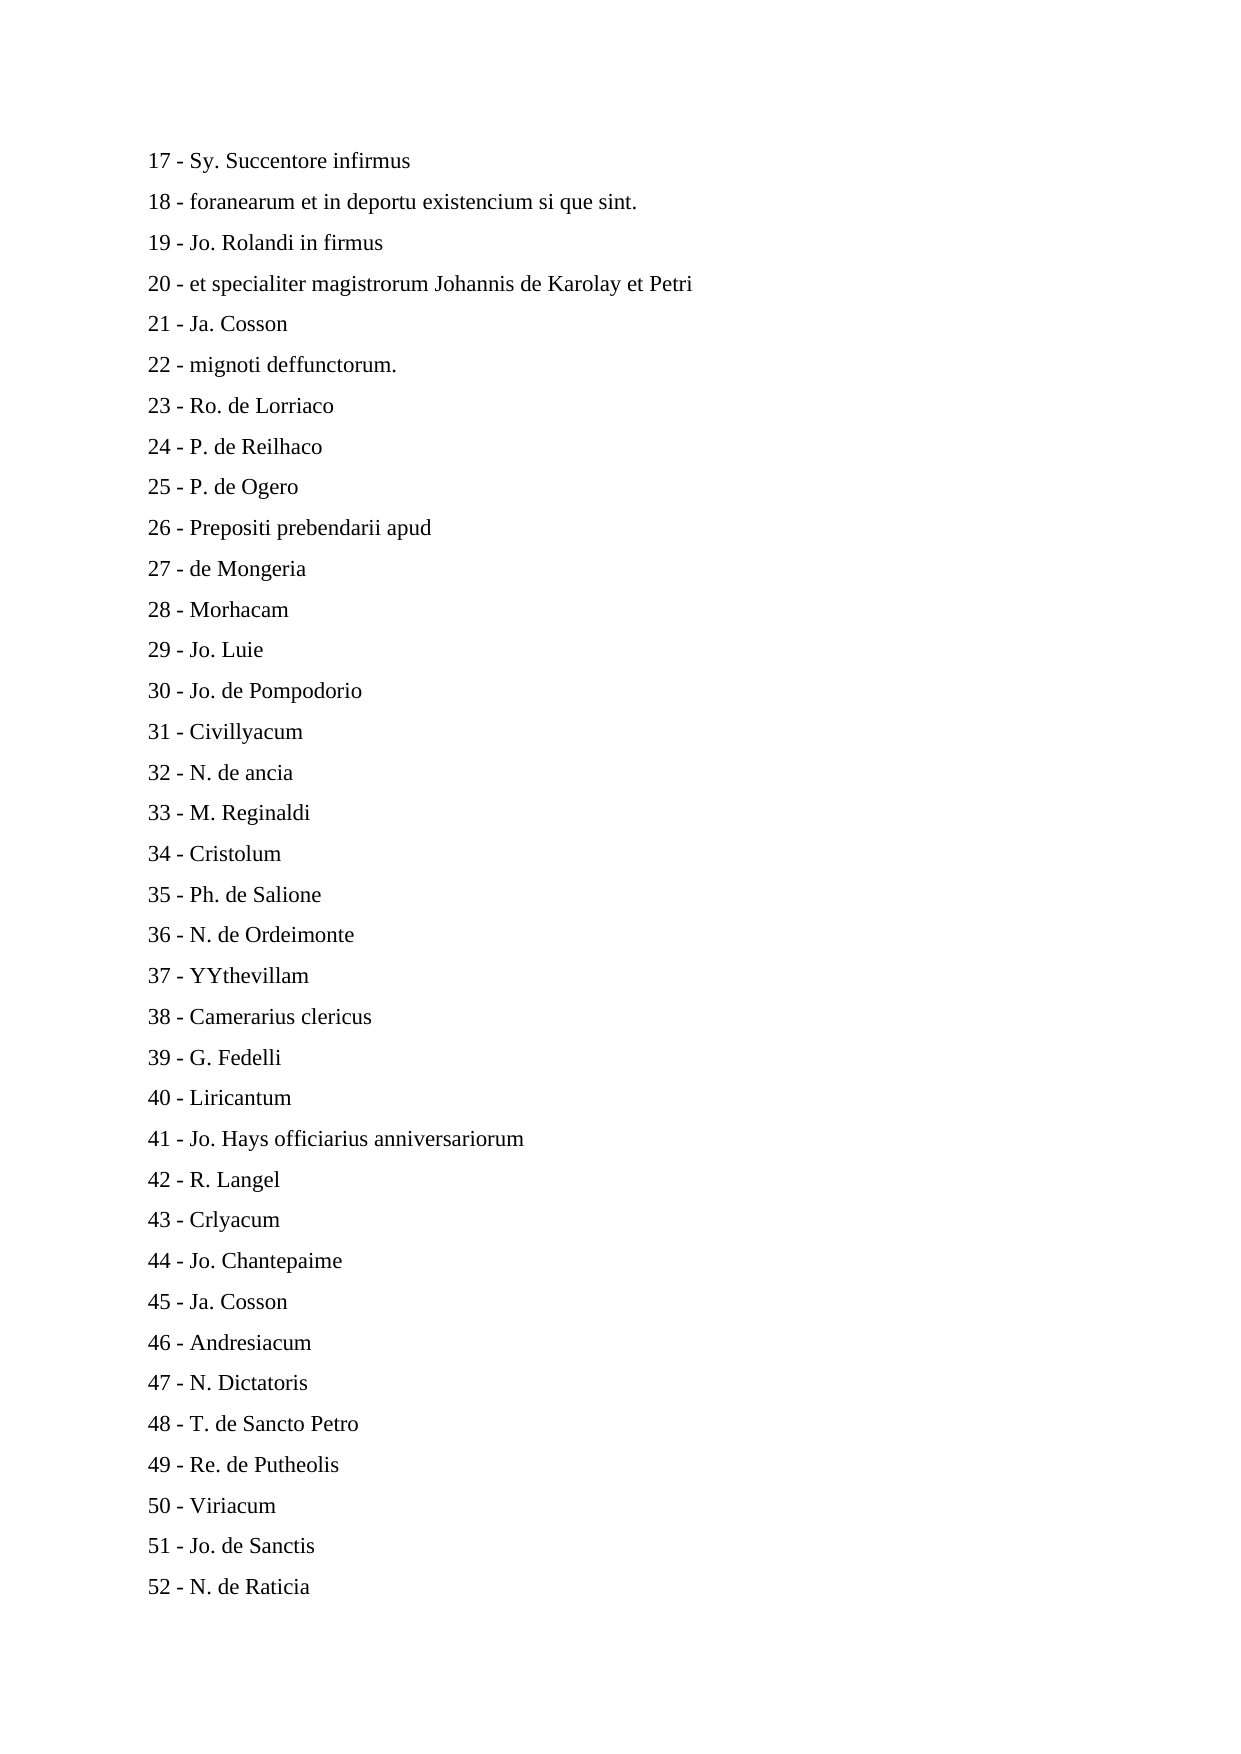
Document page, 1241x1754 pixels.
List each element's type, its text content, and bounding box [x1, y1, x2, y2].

text 32 - N. de ancia [148, 758, 1093, 785]
text 20 - et specialiter magistrorum Johannis de Karolay et Petri [148, 270, 1093, 296]
text 28 - Morhacam [148, 596, 1093, 622]
text 22 - mignoti deffunctorum. [148, 351, 1093, 378]
text 17 - Sy. Succentore infirmus [148, 148, 1093, 174]
text 45 - Ja. Cosson [148, 1288, 1093, 1314]
text 47 - N. Dictatoris [148, 1369, 1093, 1396]
text 18 - foranearum et in deportu existencium si que sint. [148, 188, 1093, 215]
text 33 - M. Reginaldi [148, 799, 1093, 826]
text 25 - P. de Ogero [148, 473, 1093, 500]
text 27 - de Mongeria [148, 555, 1093, 581]
text 41 - Jo. Hays officiarius anniversariorum [148, 1125, 1093, 1151]
text 44 - Jo. Chantepaime [148, 1247, 1093, 1274]
text 50 - Viriacum [148, 1492, 1093, 1518]
text 37 - YYthevillam [148, 962, 1093, 988]
text 51 - Jo. de Sanctis [148, 1532, 1093, 1559]
text 39 - G. Fedelli [148, 1044, 1093, 1070]
text 21 - Ja. Cosson [148, 311, 1093, 337]
text 52 - N. de Raticia [148, 1573, 1093, 1599]
text 31 - Civillyacum [148, 718, 1093, 744]
text 23 - Ro. de Lorriaco [148, 392, 1093, 418]
text 26 - Prepositi prebendarii apud [148, 514, 1093, 541]
text 48 - T. de Sancto Petro [148, 1410, 1093, 1437]
text 46 - Andresiacum [148, 1329, 1093, 1355]
text 34 - Cristolum [148, 840, 1093, 866]
text 40 - Liricantum [148, 1084, 1093, 1111]
text 42 - R. Langel [148, 1166, 1093, 1192]
text 43 - Crlyacum [148, 1207, 1093, 1233]
text 49 - Re. de Putheolis [148, 1451, 1093, 1477]
text 19 - Jo. Rolandi in firmus [148, 229, 1093, 255]
text 36 - N. de Ordeimonte [148, 921, 1093, 948]
text 35 - Ph. de Salione [148, 881, 1093, 907]
text 30 - Jo. de Pompodorio [148, 677, 1093, 703]
text 29 - Jo. Luie [148, 636, 1093, 663]
text 24 - P. de Reilhaco [148, 433, 1093, 459]
text 38 - Camerarius clericus [148, 1003, 1093, 1029]
